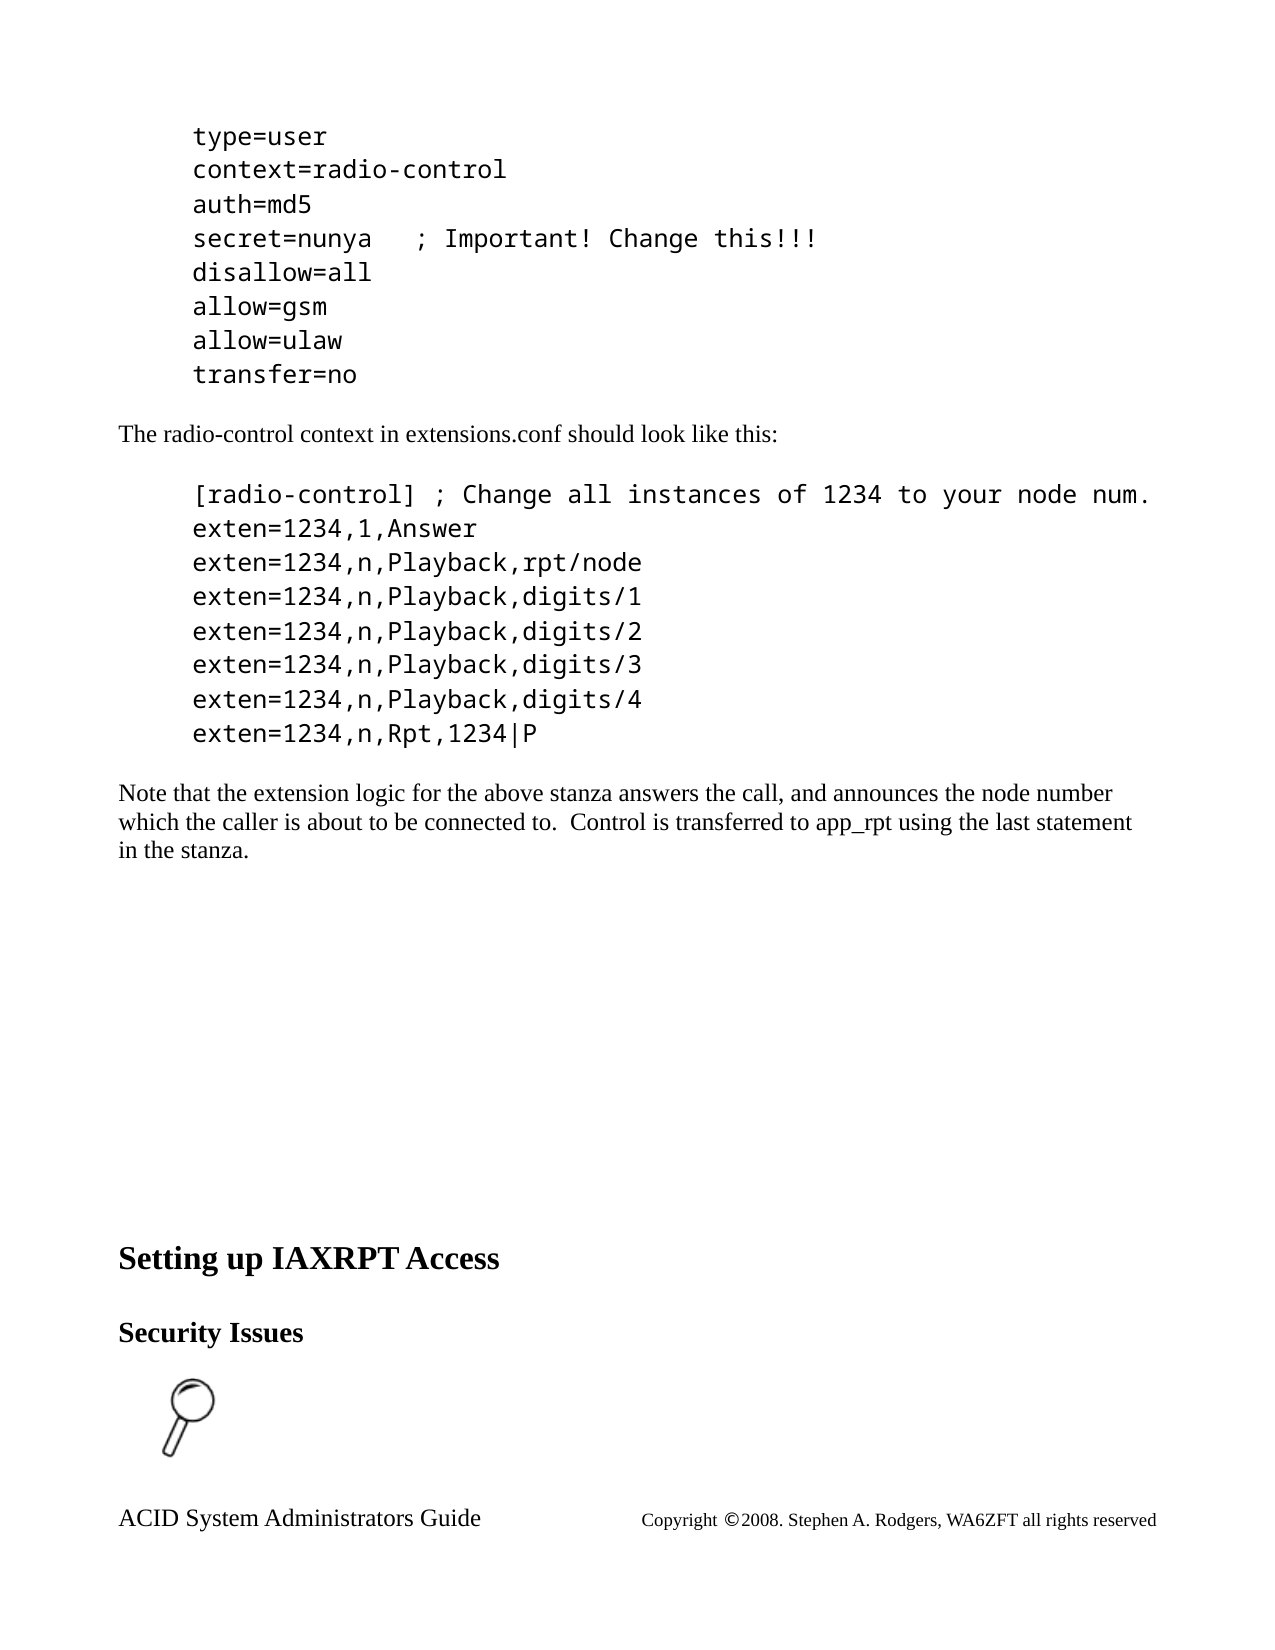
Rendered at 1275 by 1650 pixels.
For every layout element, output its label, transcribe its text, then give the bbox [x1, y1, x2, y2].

text disallow=all [192, 254, 1157, 288]
text exten=1234,n,Playback,digits/2 [192, 613, 1157, 647]
text allow=ulaw [192, 322, 1157, 357]
text auth=md5 [192, 186, 1157, 220]
text allow=gsm [192, 288, 1157, 322]
text Setting up IAXRPT Access [118, 1238, 1157, 1276]
text exten=1234,n,Playback,rpt/node [192, 545, 1157, 579]
picture [126, 1357, 252, 1483]
text exten=1234,n,Playback,digits/3 [192, 647, 1157, 681]
text exten=1234,n,Rpt,1234|P [192, 715, 1157, 749]
text transfer=no [192, 357, 1157, 391]
text exten=1234,1,Answer [192, 511, 1157, 545]
text Security Issues [118, 1315, 1157, 1348]
text type=user [192, 118, 1157, 152]
text context=radio-control [192, 152, 1157, 186]
text Note that the extension logic for the above stanza answers the call, and announces the node number which the caller is about to be connected to. Control is transferred to app_rpt using the last statement in the stanza. [118, 778, 1157, 864]
text secret=nunya ; Important! Change this!!! [192, 220, 1157, 254]
text The radio-control context in extensions.conf should look like this: [118, 419, 1157, 448]
text exten=1234,n,Playback,digits/4 [192, 681, 1157, 715]
text [radio-control] ; Change all instances of 1234 to your node num. [192, 477, 1157, 511]
text exten=1234,n,Playback,digits/1 [192, 579, 1157, 613]
